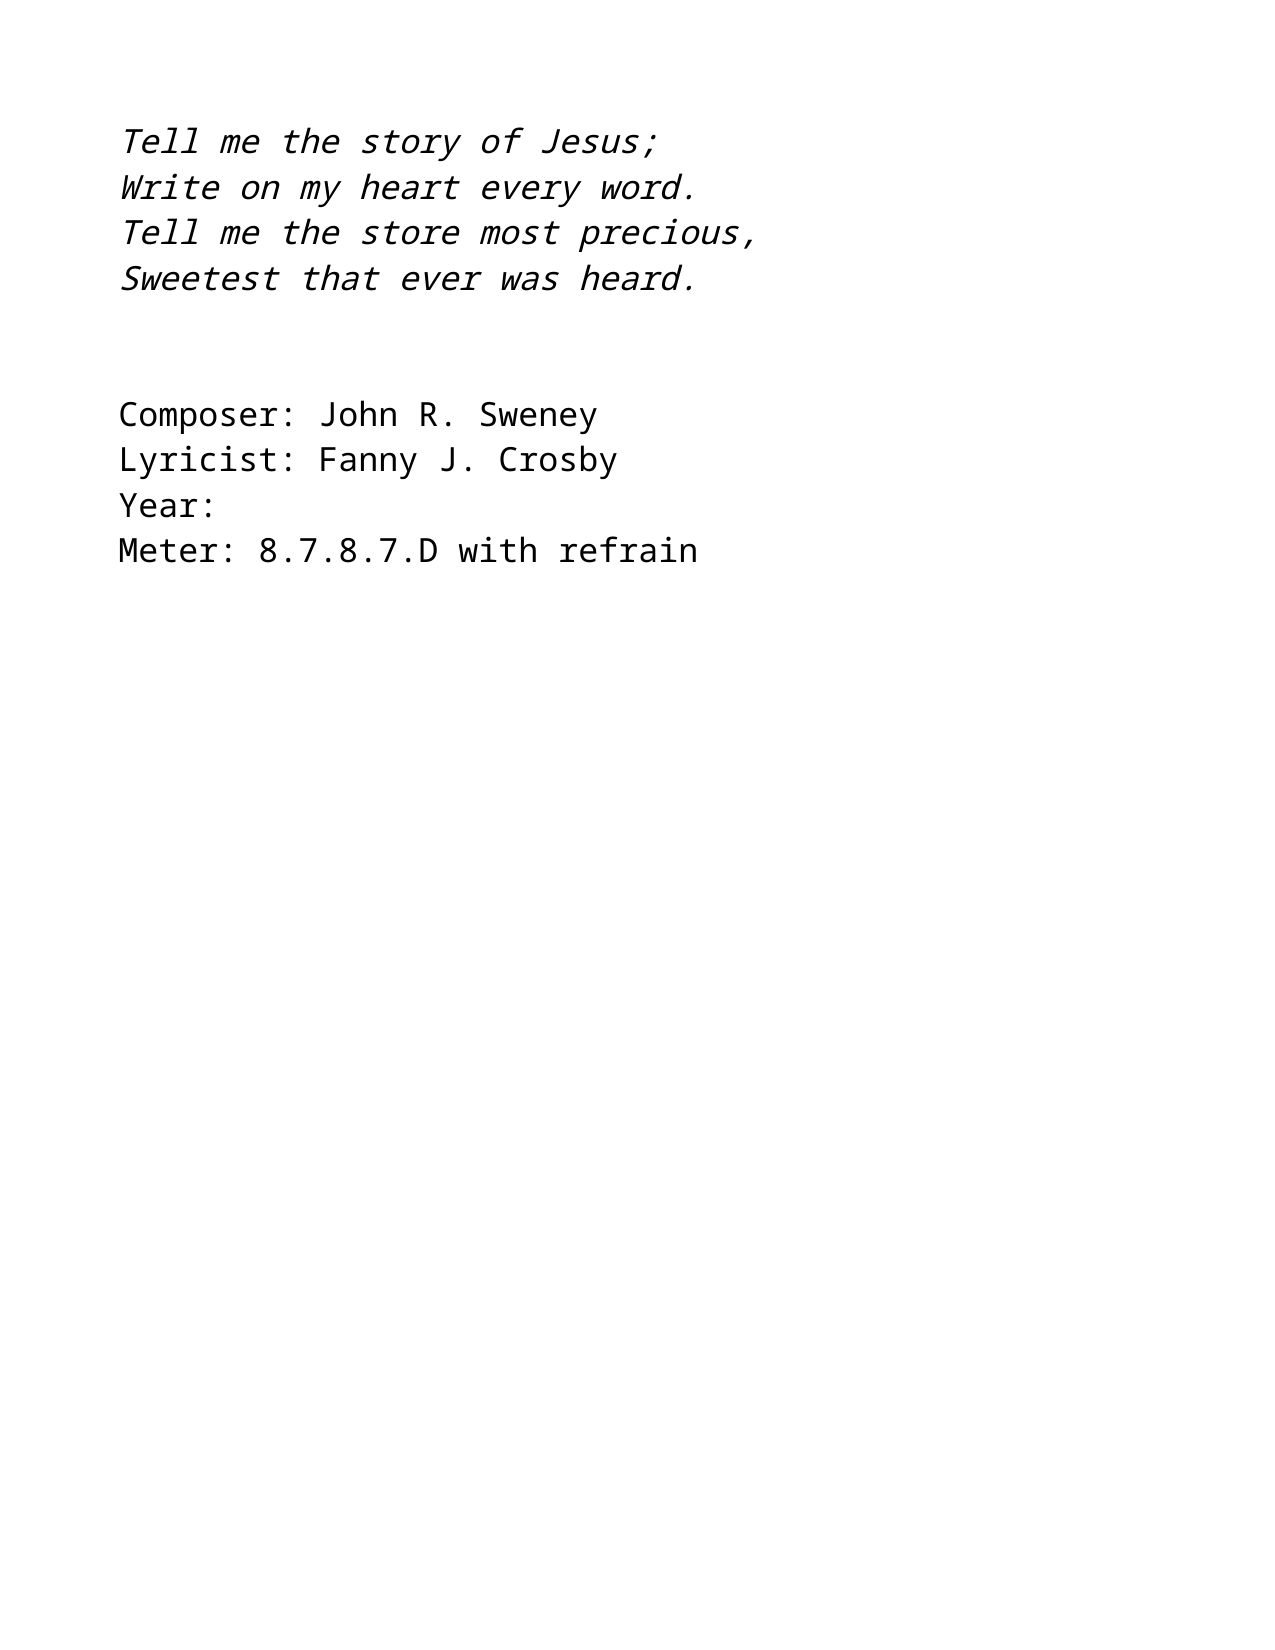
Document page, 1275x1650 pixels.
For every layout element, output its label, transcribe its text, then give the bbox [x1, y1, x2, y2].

text Tell me the story of Jesus; [118, 118, 1157, 163]
text Tell me the store most precious, [118, 209, 1157, 254]
text Meter: 8.7.8.7.D with refrain [118, 527, 1157, 572]
text Write on my heart every word. [118, 163, 1157, 209]
text Year: [118, 481, 1157, 527]
text Composer: John R. Sweney [118, 391, 1157, 436]
text Sweetest that ever was heard. [118, 254, 1157, 300]
text Lyricist: Fanny J. Crosby [118, 436, 1157, 481]
